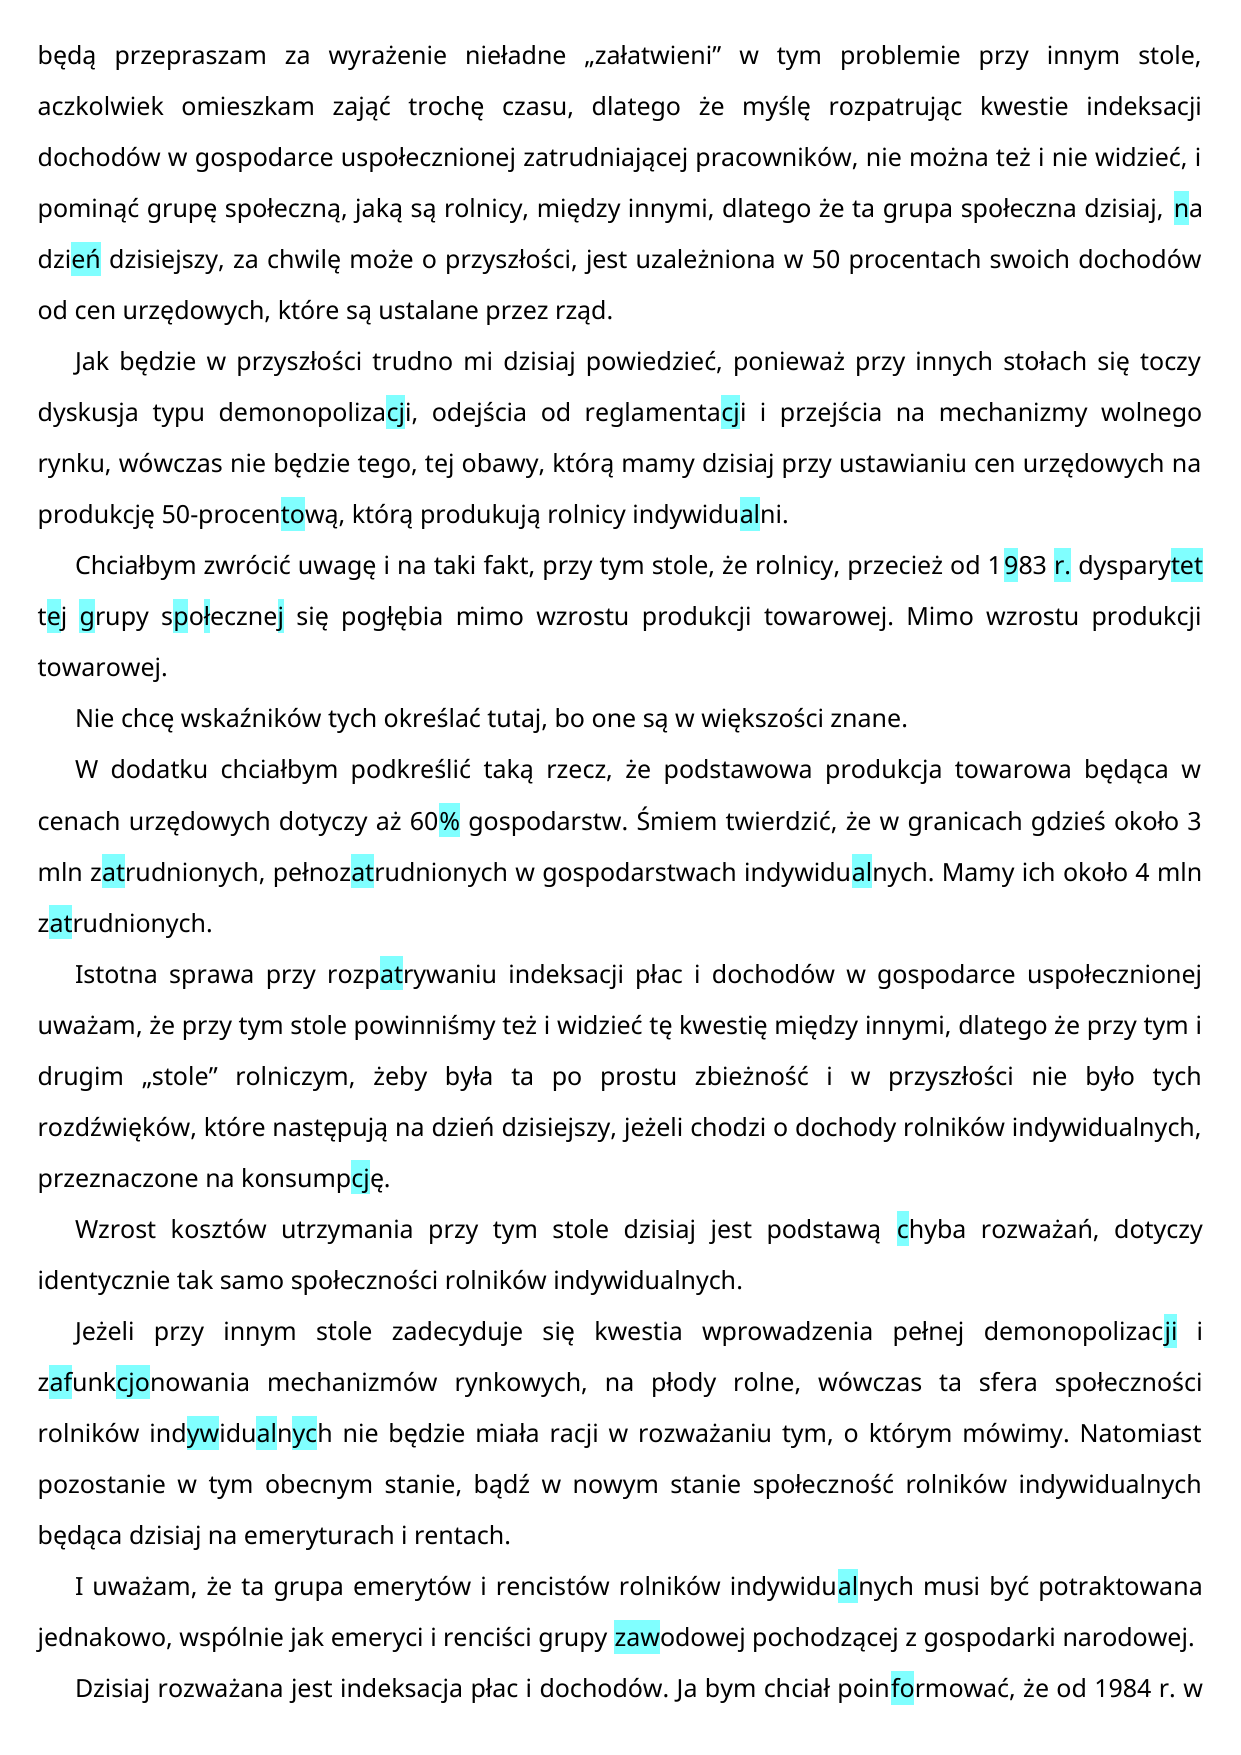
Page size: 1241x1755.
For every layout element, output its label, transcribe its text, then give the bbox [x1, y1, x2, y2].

text Istotna sprawa przy rozpatrywaniu indeksacji płac i dochodów w gospodarce uspołecznionej uważam, że przy tym stole powinniśmy też i widzieć tę kwestię między innymi, dlatego że przy tym i drugim „stole” rolniczym, żeby była ta po prostu zbieżność i w przyszłości nie było tych rozdźwięków, które następują na dzień dzisiejszy, jeżeli chodzi o dochody rolników indywidualnych, przeznaczone na konsumpcję. [37, 956, 1203, 1194]
text Jak będzie w przyszłości trudno mi dzisiaj powiedzieć, ponieważ przy innych stołach się toczy dyskusja typu demonopolizacji, odejścia od reglamentacji i przejścia na mechanizmy wolnego rynku, wówczas nie będzie tego, tej obawy, którą mamy dzisiaj przy ustawianiu cen urzędowych na produkcję 50-procentową, którą produkują rolnicy indywidualni. [37, 344, 1203, 531]
text Wzrost kosztów utrzymania przy tym stole dzisiaj jest podstawą chyba rozważań, dotyczy identycznie tak samo społeczności rolników indywidualnych. [37, 1211, 1203, 1297]
text Chciałbym zwrócić uwagę i na taki fakt, przy tym stole, że rolnicy, przecież od 1983 r. dysparytet tej grupy społecznej się pogłębia mimo wzrostu produkcji towarowej. Mimo wzrostu produkcji towarowej. [37, 548, 1203, 684]
text będą przepraszam za wyrażenie nieładne „załatwieni” w tym problemie przy innym stole, aczkolwiek omieszkam zająć trochę czasu, dlatego że myślę rozpatrując kwestie indeksacji dochodów w gospodarce uspołecznionej zatrudniającej pracowników, nie można też i nie widzieć, i pominąć grupę społeczną, jaką są rolnicy, między innymi, dlatego że ta grupa społeczna dzisiaj, na dzień dzisiejszy, za chwilę może o przyszłości, jest uzależniona w 50 procentach swoich dochodów od cen urzędowych, które są ustalane przez rząd. [37, 37, 1203, 327]
text Dzisiaj rozważana jest indeksacja płac i dochodów. Ja bym chciał poinformować, że od 1984 r. w [37, 1671, 1203, 1705]
text I uważam, że ta grupa emerytów i rencistów rolników indywidualnych musi być potraktowana jednakowo, wspólnie jak emeryci i renciści grupy zawodowej pochodzącej z gospodarki narodowej. [37, 1569, 1203, 1654]
text Nie chcę wskaźników tych określać tutaj, bo one są w większości znane. [37, 701, 1203, 735]
text W dodatku chciałbym podkreślić taką rzecz, że podstawowa produkcja towarowa będąca w cenach urzędowych dotyczy aż 60% gospodarstw. Śmiem twierdzić, że w granicach gdzieś około 3 mln zatrudnionych, pełnozatrudnionych w gospodarstwach indywidualnych. Mamy ich około 4 mln zatrudnionych. [37, 752, 1203, 939]
text Jeżeli przy innym stole zadecyduje się kwestia wprowadzenia pełnej demonopolizacji i zafunkcjonowania mechanizmów rynkowych, na płody rolne, wówczas ta sfera społeczności rolników indywidualnych nie będzie miała racji w rozważaniu tym, o którym mówimy. Natomiast pozostanie w tym obecnym stanie, bądź w nowym stanie społeczność rolników indywidualnych będąca dzisiaj na emeryturach i rentach. [37, 1313, 1203, 1552]
